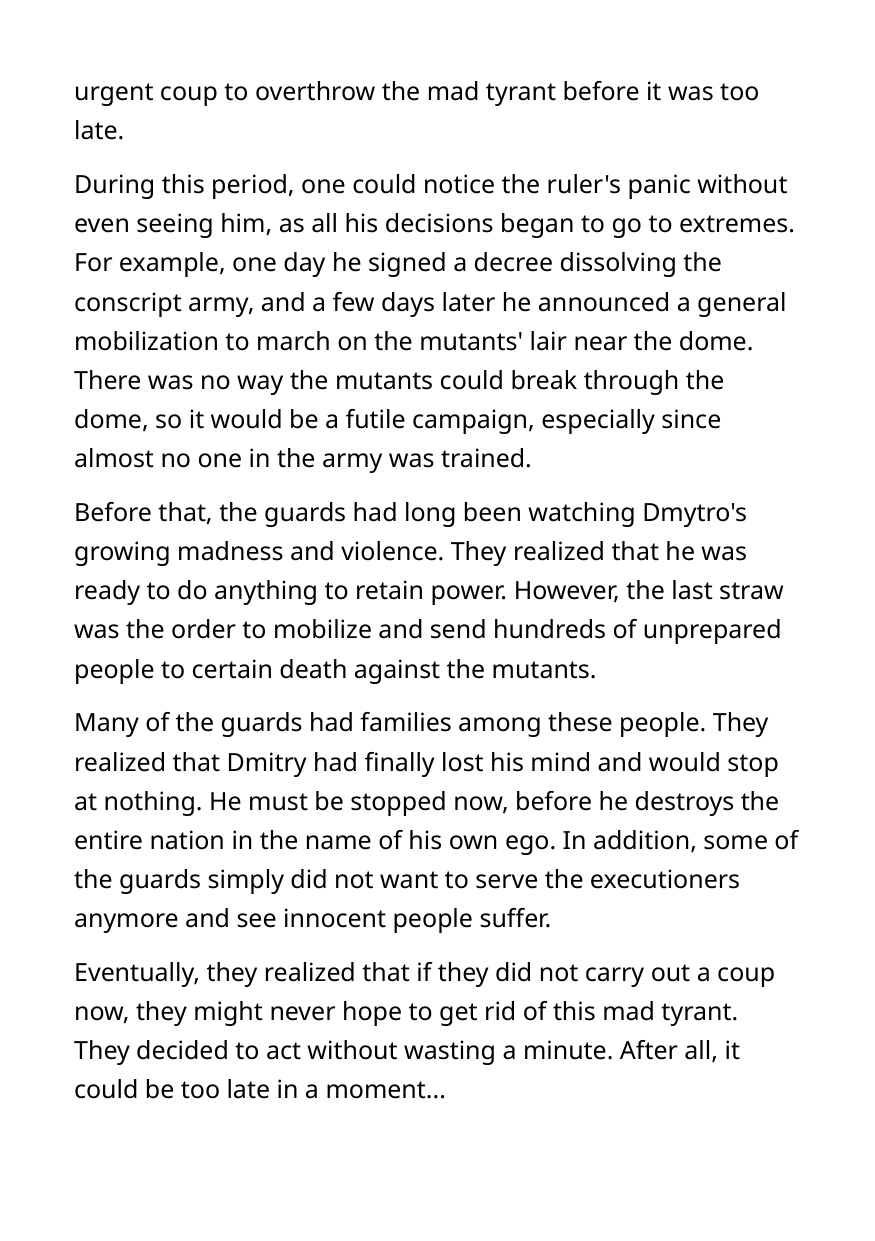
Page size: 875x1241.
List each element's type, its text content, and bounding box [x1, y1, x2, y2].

text Before that, the guards had long been watching Dmytro's growing madness and violence. They realized that he was ready to do anything to retain power. However, the last straw was the order to mobilize and send hundreds of unprepared people to certain death against the mutants. [74, 495, 800, 685]
text Many of the guards had families among these people. They realized that Dmitry had finally lost his mind and would stop at nothing. He must be stopped now, before he destroys the entire nation in the name of his own ego. In addition, some of the guards simply did not want to serve the executioners anymore and see innocent people suffer. [74, 705, 800, 935]
text urgent coup to overthrow the mad tyrant before it was too late. [74, 74, 800, 147]
text Eventually, they realized that if they did not carry out a coup now, they might never hope to get rid of this mad tyrant. They decided to act without wasting a minute. After all, it could be too late in a moment... [74, 955, 800, 1106]
text During this period, one could notice the ruler's panic without even seeing him, as all his decisions began to go to extremes. For example, one day he signed a decree dissolving the conscript army, and a few days later he announced a general mobilization to march on the mutants' lair near the dome. There was no way the mutants could break through the dome, so it would be a futile campaign, especially since almost no one in the army was trained. [74, 167, 800, 475]
